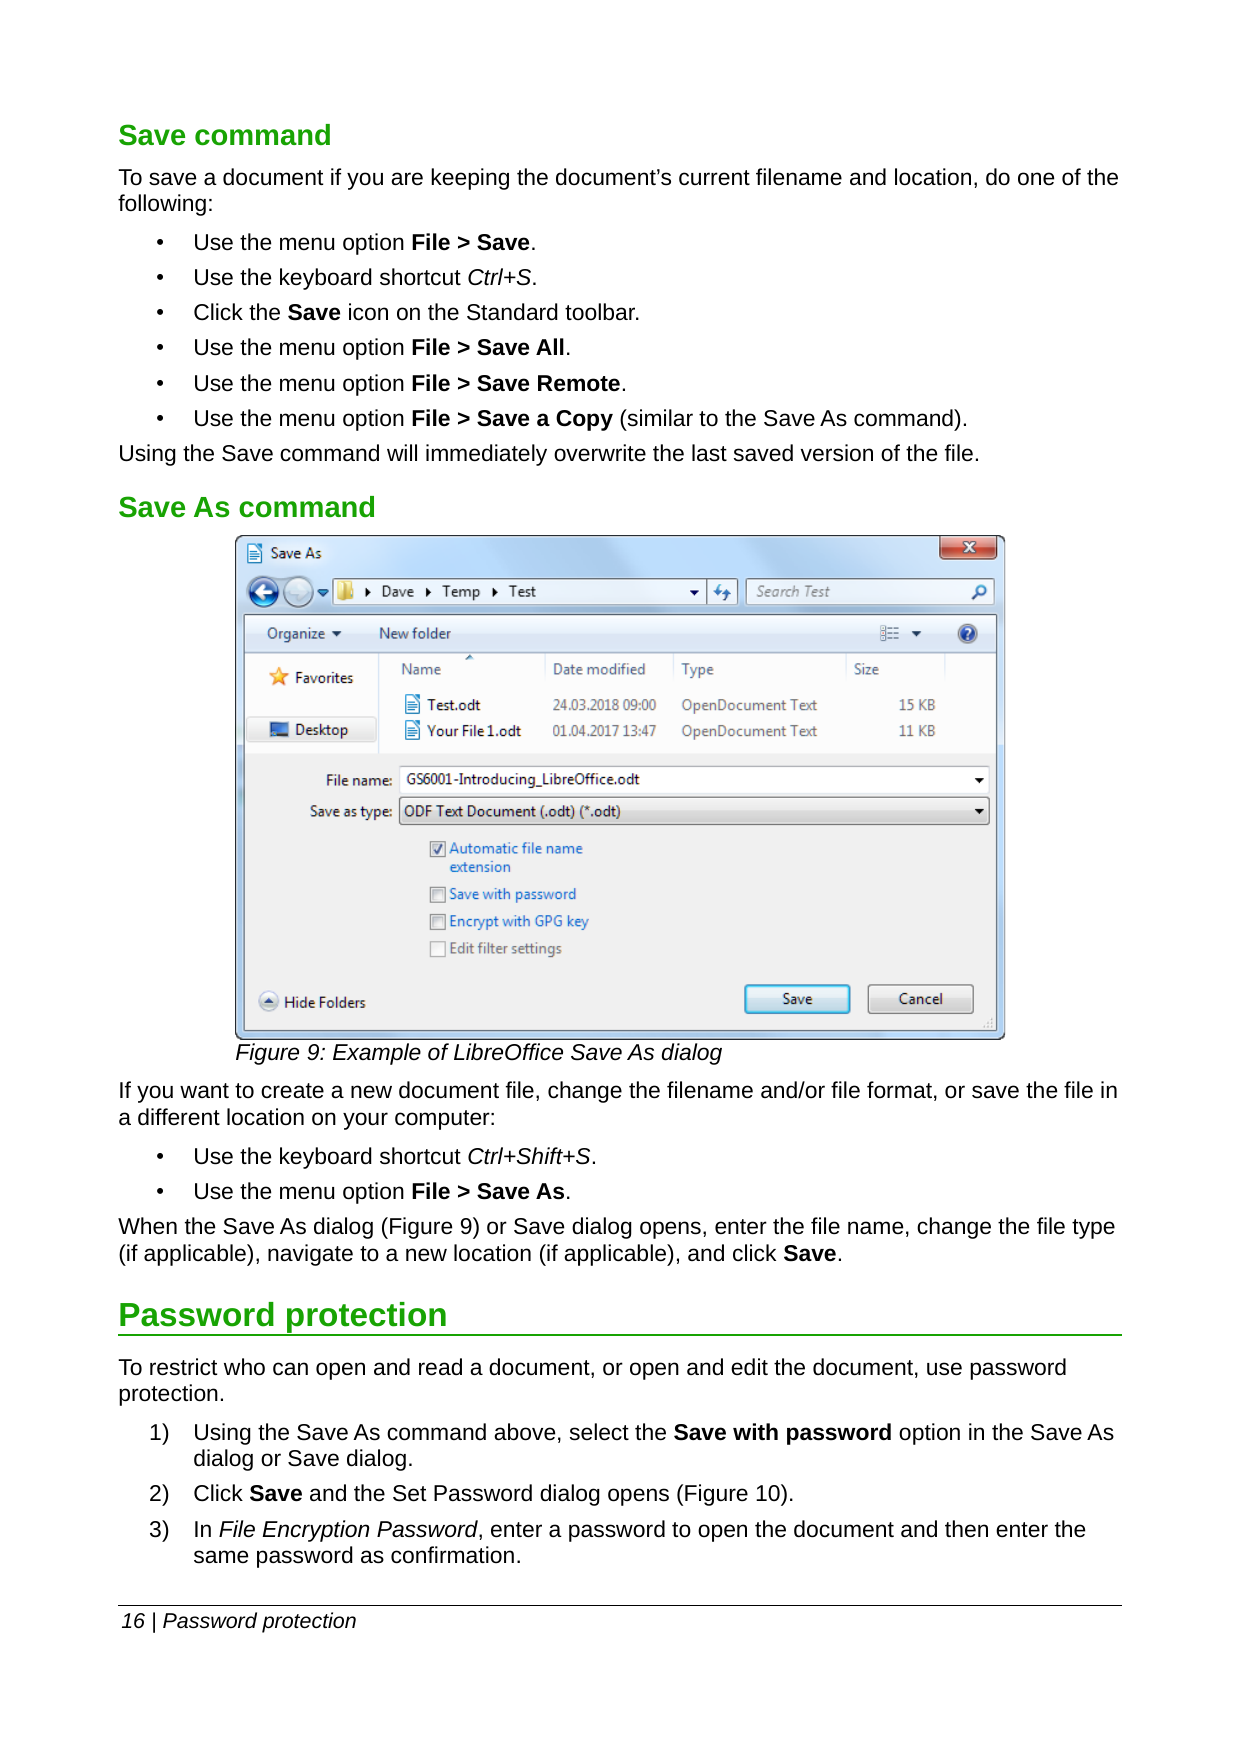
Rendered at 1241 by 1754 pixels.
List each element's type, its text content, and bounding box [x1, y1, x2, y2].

text When the Save As dialog (Figure 9) or Save dialog opens, enter the file name, change the file type (if applicable), navigate to a new location (if applicable), and click Save. [118, 1213, 1122, 1266]
list Use the keyboard shortcut Ctrl+S. [156, 264, 1122, 290]
subtitle Save command [118, 118, 1122, 152]
subtitle Password protection [118, 1295, 1122, 1334]
subtitle Save As command [118, 490, 1122, 523]
list Click Save and the Set Password dialog opens (Figure 10). [169, 1480, 1122, 1507]
text Figure 9: Example of LibreOffice Save As dialog [235, 1040, 1005, 1066]
list Use the keyboard shortcut Ctrl+Shift+S. [156, 1143, 1122, 1169]
list Use the menu option File > Save As. [156, 1178, 1122, 1204]
list Use the menu option File > Save Remote. [156, 369, 1122, 396]
list Click the Save icon on the Standard toolbar. [156, 299, 1122, 325]
list Use the menu option File > Save a Copy (similar to the Save As command). [156, 405, 1122, 431]
list To save a document if you are keeping the document’s current filename and location, do one of the following: [118, 163, 1122, 216]
text If you want to create a new document file, change the filename and/or file format, or save the file in a different location on your computer: [118, 1077, 1122, 1130]
list Use the menu option File > Save All. [156, 334, 1122, 361]
picture [235, 535, 1005, 1040]
list Using the Save As command above, select the Save with password option in the Save As dialog or Save dialog. [169, 1419, 1122, 1471]
list In File Encryption Password, enter a password to open the document and then enter the same password as confirmation. [169, 1516, 1122, 1568]
text Using the Save command will immediately overwrite the last saved version of the file. [118, 440, 1122, 466]
list Use the menu option File > Save. [156, 229, 1122, 255]
text To restrict who can open and read a document, or open and edit the document, use password protection. [118, 1353, 1122, 1406]
